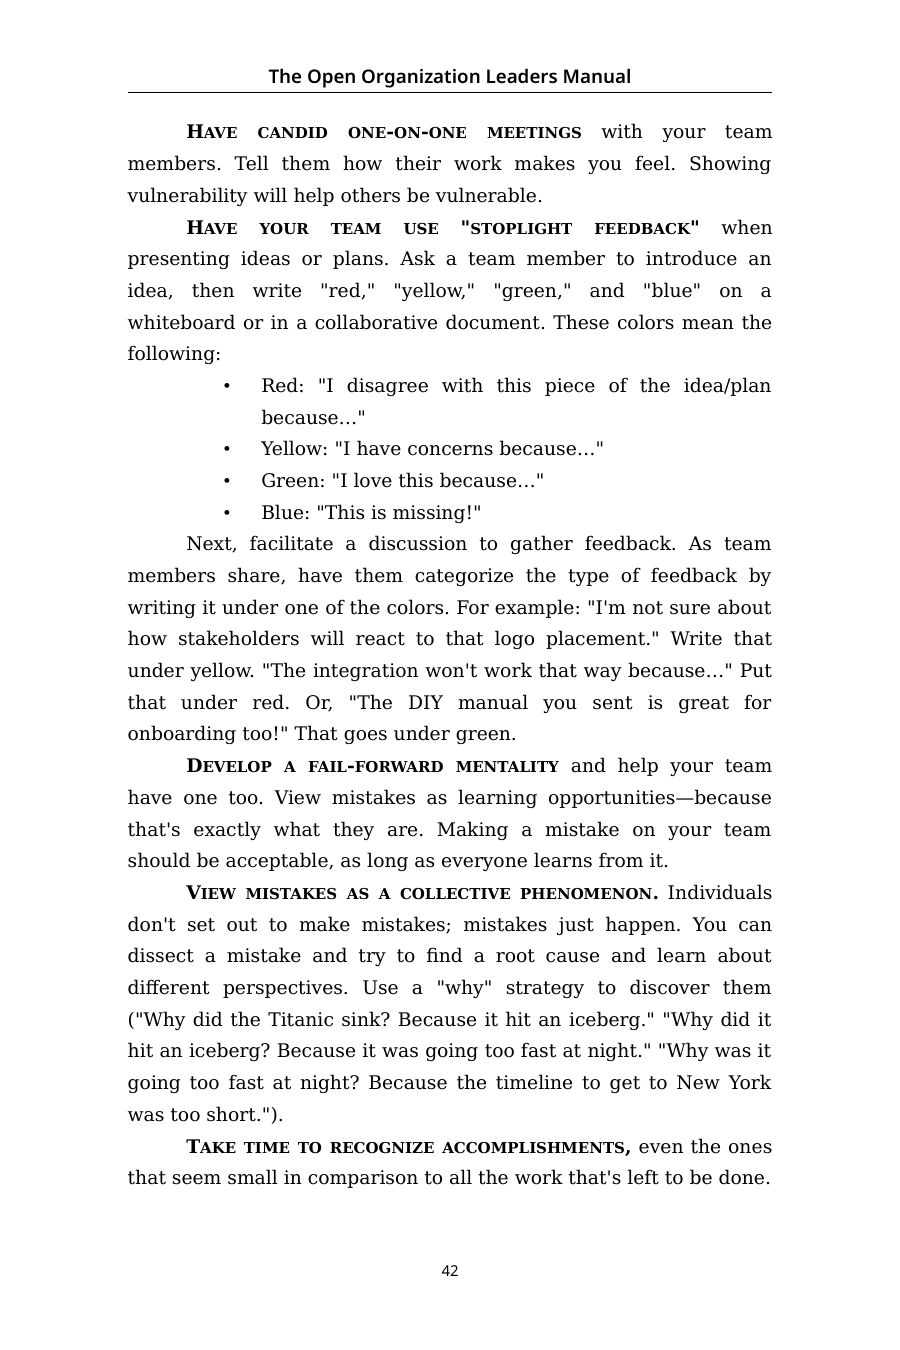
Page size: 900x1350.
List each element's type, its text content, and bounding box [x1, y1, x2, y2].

text Next, facilitate a discussion to gather feedback. As team members share, have them categorize the type of feedback by writing it under one of the colors. For example: "I'm not sure about how stakeholders will react to that logo placement." Write that under yellow. "The integration won't work that way because…" Put that under red. Or, "The DIY manual you sent is great for onboarding too!" That goes under green. [127, 533, 772, 745]
list Red: "I disagree with this piece of the idea/plan because…" [223, 375, 772, 429]
text Develop a fail-forward mentality and help your team have one too. View mistakes as learning opportunities—because that's exactly what they are. Making a mistake on your team should be acceptable, as long as everyone learns from it. [127, 755, 772, 872]
text Have candid one-on-one meetings with your team members. Tell them how their work makes you feel. Showing vulnerability will help others be vulnerable. [127, 121, 772, 207]
text View mistakes as a collective phenomenon. Individuals don't set out to make mistakes; mistakes just happen. You can dissect a mistake and try to find a root cause and learn about different perspectives. Use a "why" strategy to discover them ("Why did the Titanic sink? Because it hit an iceberg." "Why did it hit an iceberg? Because it was going too fast at night." "Why was it going too fast at night? Because the timeline to get to New York was too short."). [127, 882, 772, 1126]
text Take time to recognize accomplishments, even the ones that seem small in comparison to all the work that's left to be done. [127, 1136, 772, 1189]
list Blue: "This is missing!" [223, 502, 772, 524]
text Have your team use "stoplight feedback" when presenting ideas or plans. Ask a team member to introduce an idea, then write "red," "yellow," "green," and "blue" on a whiteboard or in a collaborative document. These colors mean the following: [127, 217, 772, 365]
list Green: "I love this because…" [223, 470, 772, 492]
list Yellow: "I have concerns because…" [223, 438, 772, 460]
